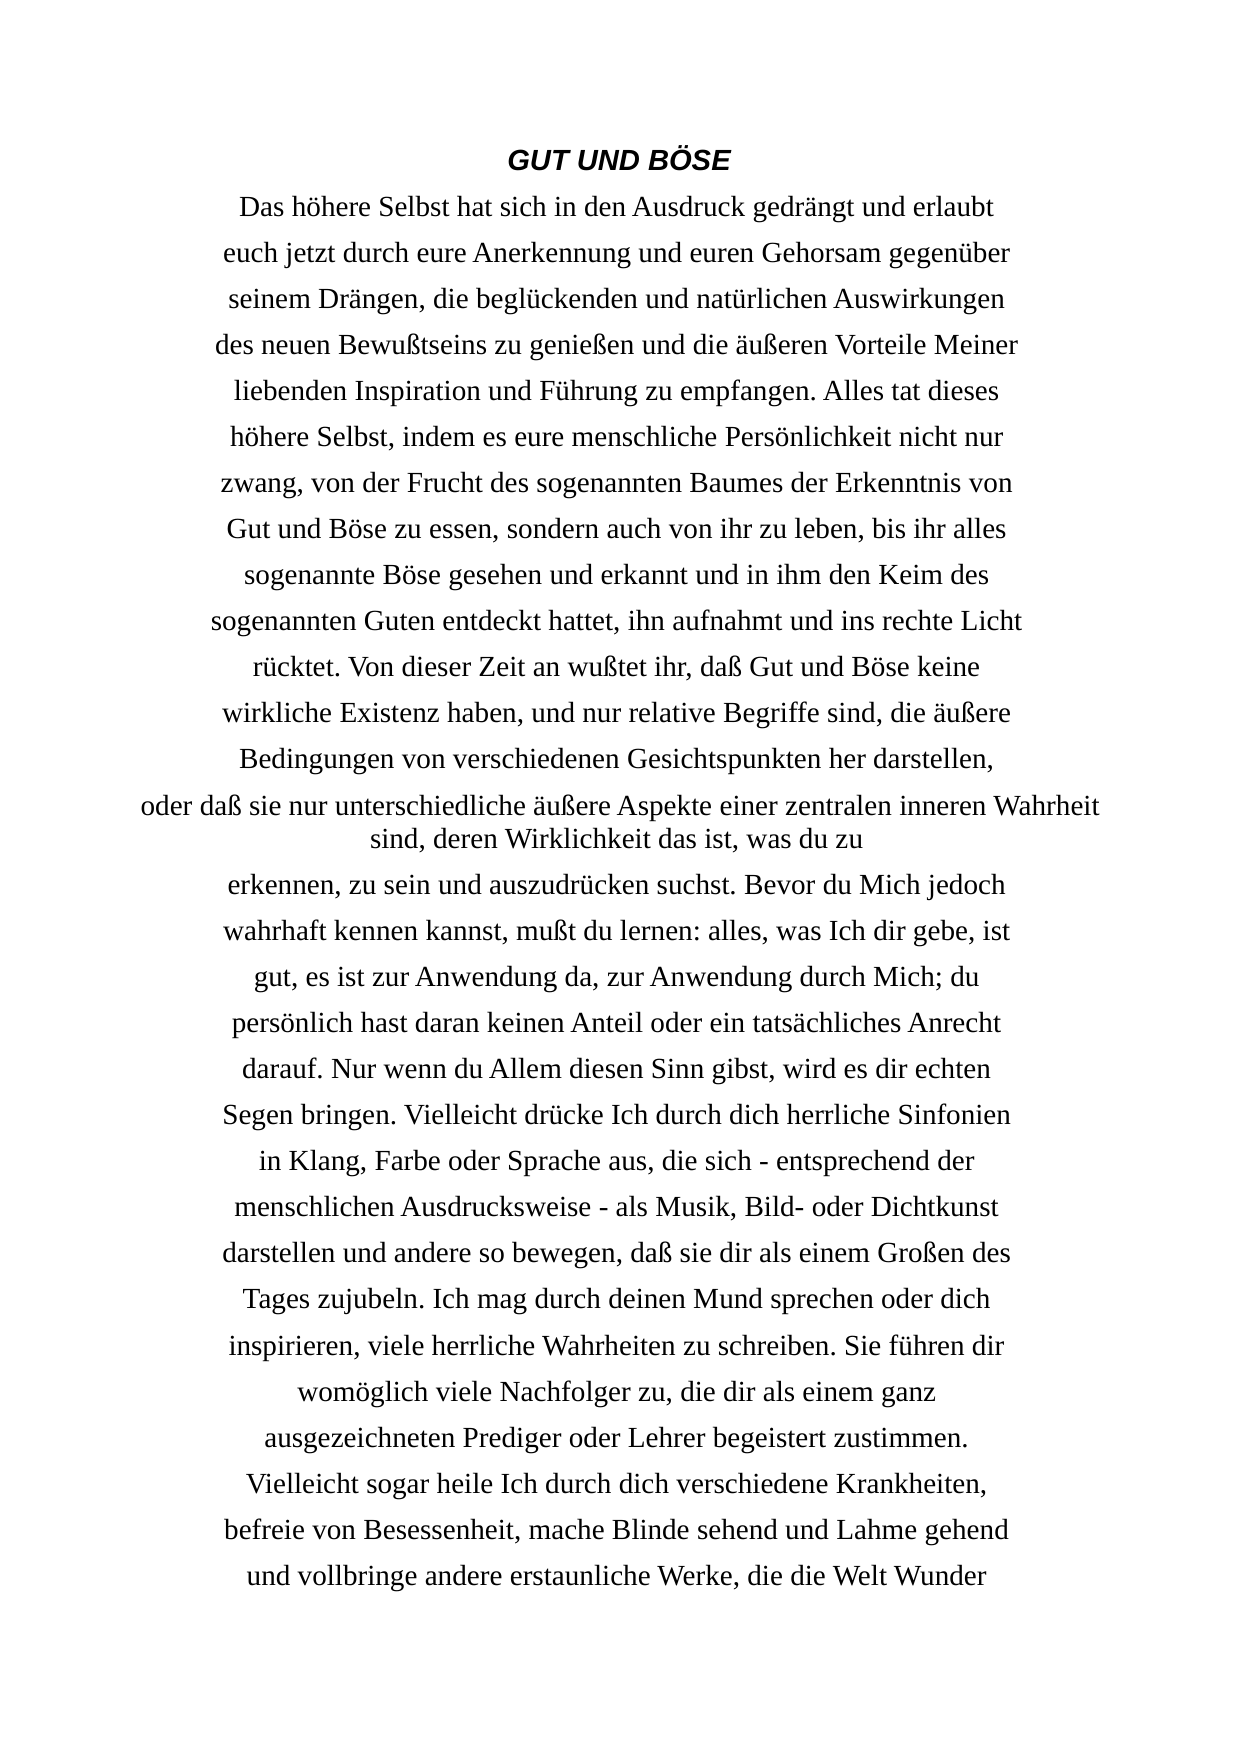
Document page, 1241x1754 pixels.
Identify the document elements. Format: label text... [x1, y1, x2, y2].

text darauf. Nur wenn du Allem diesen Sinn gibst, wird es dir echten [118, 1051, 1122, 1085]
text Bedingungen von verschiedenen Gesichtspunkten her darstellen, [118, 742, 1122, 775]
text rücktet. Von dieser Zeit an wußtet ihr, daß Gut und Böse keine [118, 649, 1122, 683]
text Gut und Böse zu essen, sondern auch von ihr zu leben, bis ihr alles [118, 511, 1122, 545]
text sogenannte Böse gesehen und erkannt und in ihm den Keim des [118, 557, 1122, 591]
text und vollbringe andere erstaunliche Werke, die die Welt Wunder [118, 1558, 1122, 1591]
text persönlich hast daran keinen Anteil oder ein tatsächliches Anrecht [118, 1005, 1122, 1039]
text Segen bringen. Vielleicht drücke Ich durch dich herrliche Sinfonien [118, 1097, 1122, 1131]
subtitle GUT UND BÖSE [118, 143, 1122, 177]
text darstellen und andere so bewegen, daß sie dir als einem Großen des [118, 1236, 1122, 1269]
text in Klang, Farbe oder Sprache aus, die sich - entsprechend der [118, 1143, 1122, 1177]
text sogenannten Guten entdeckt hattet, ihn aufnahmt und ins rechte Licht [118, 603, 1122, 637]
text menschlichen Ausdrucksweise - als Musik, Bild- oder Dichtkunst [118, 1189, 1122, 1223]
text höhere Selbst, indem es eure menschliche Persönlichkeit nicht nur [118, 419, 1122, 453]
text Vielleicht sogar heile Ich durch dich verschiedene Krankheiten, [118, 1466, 1122, 1499]
text euch jetzt durch eure Anerkennung und euren Gehorsam gegenüber [118, 235, 1122, 269]
text ausgezeichneten Prediger oder Lehrer begeistert zustimmen. [118, 1420, 1122, 1453]
text Tages zujubeln. Ich mag durch deinen Mund sprechen oder dich [118, 1282, 1122, 1315]
text erkennen, zu sein und auszudrücken suchst. Bevor du Mich jedoch [118, 867, 1122, 901]
text womöglich viele Nachfolger zu, die dir als einem ganz [118, 1374, 1122, 1407]
text zwang, von der Frucht des sogenannten Baumes der Erkenntnis von [118, 465, 1122, 499]
text oder daß sie nur unterschiedliche äußere Aspekte einer zentralen inneren Wahrheit sind, deren Wirklichkeit das ist, was du zu [118, 788, 1122, 855]
text Das höhere Selbst hat sich in den Ausdruck gedrängt und erlaubt [118, 189, 1122, 223]
text befreie von Besessenheit, mache Blinde sehend und Lahme gehend [118, 1512, 1122, 1545]
text gut, es ist zur Anwendung da, zur Anwendung durch Mich; du [118, 959, 1122, 993]
text seinem Drängen, die beglückenden und natürlichen Auswirkungen [118, 281, 1122, 315]
text inspirieren, viele herrliche Wahrheiten zu schreiben. Sie führen dir [118, 1328, 1122, 1361]
text wahrhaft kennen kannst, mußt du lernen: alles, was Ich dir gebe, ist [118, 913, 1122, 947]
text wirkliche Existenz haben, und nur relative Begriffe sind, die äußere [118, 696, 1122, 729]
text des neuen Bewußtseins zu genießen und die äußeren Vorteile Meiner [118, 327, 1122, 361]
text liebenden Inspiration und Führung zu empfangen. Alles tat dieses [118, 373, 1122, 407]
